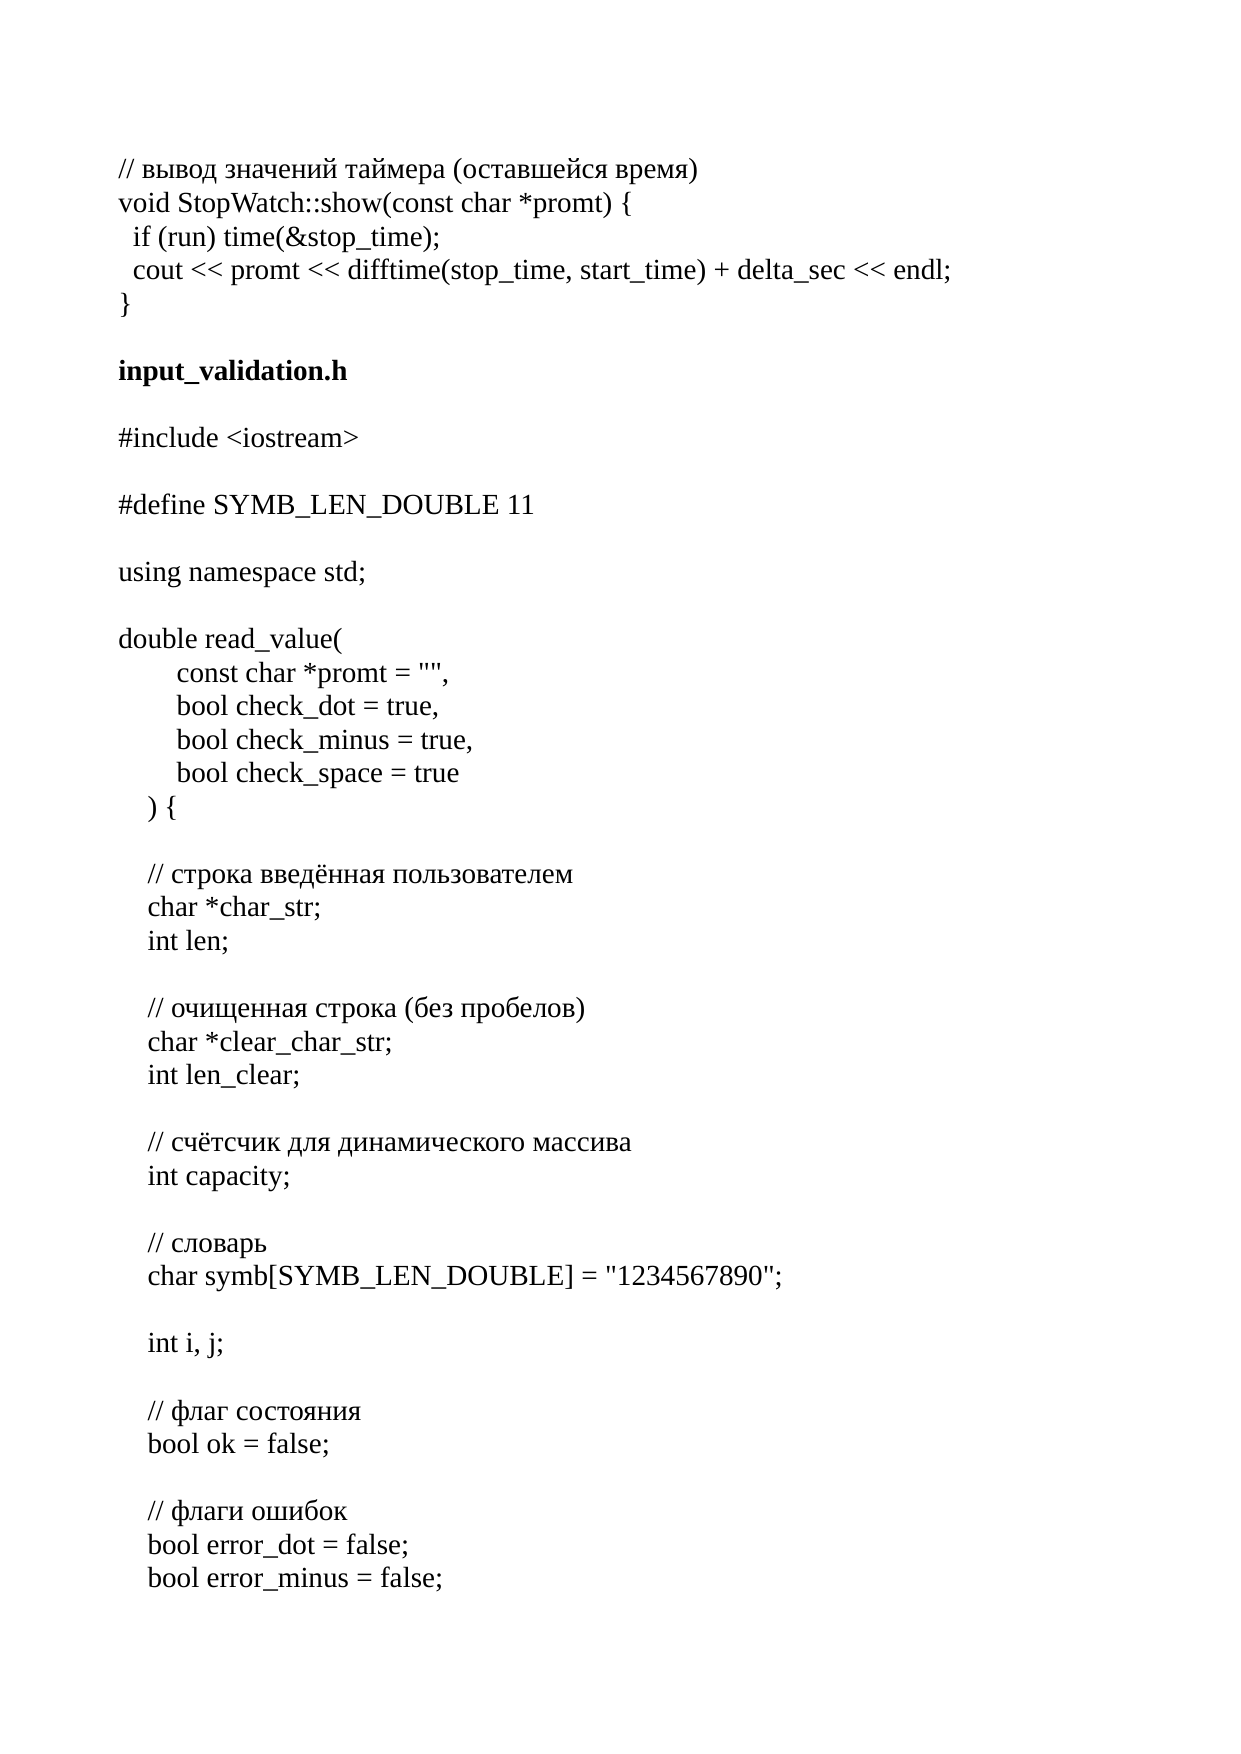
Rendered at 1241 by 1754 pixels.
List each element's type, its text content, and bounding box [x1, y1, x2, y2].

text ) { [118, 789, 1122, 822]
text int i, j; [118, 1326, 1122, 1359]
text void StopWatch::show(const char *promt) { [118, 185, 1122, 219]
text char *char_str; [118, 889, 1122, 923]
text bool check_minus = true, [118, 722, 1122, 755]
text // вывод значений таймера (оставшейся время) [118, 152, 1122, 185]
text int len; [118, 923, 1122, 957]
text int capacity; [118, 1158, 1122, 1191]
text // словарь [118, 1225, 1122, 1258]
text input_validation.h [118, 353, 1122, 386]
text char symb[SYMB_LEN_DOUBLE] = "1234567890"; [118, 1258, 1122, 1292]
text // счётсчик для динамического массива [118, 1124, 1122, 1158]
text cout << promt << difftime(stop_time, start_time) + delta_sec << endl; [118, 252, 1122, 286]
text // флаг состояния [118, 1393, 1122, 1426]
text } [118, 286, 1122, 319]
text int len_clear; [118, 1057, 1122, 1091]
text #define SYMB_LEN_DOUBLE 11 [118, 487, 1122, 521]
text // очищенная строка (без пробелов) [118, 990, 1122, 1024]
text char *clear_char_str; [118, 1024, 1122, 1057]
text #include <iostream> [118, 420, 1122, 453]
text if (run) time(&stop_time); [118, 219, 1122, 252]
text bool ok = false; [118, 1426, 1122, 1460]
text // строка введённая пользователем [118, 856, 1122, 889]
text bool check_dot = true, [118, 688, 1122, 722]
text // флаги ошибок [118, 1493, 1122, 1527]
text bool check_space = true [118, 755, 1122, 789]
text bool error_minus = false; [118, 1560, 1122, 1594]
text bool error_dot = false; [118, 1527, 1122, 1560]
text using namespace std; [118, 554, 1122, 588]
text double read_value( [118, 621, 1122, 655]
text const char *promt = "", [118, 655, 1122, 688]
